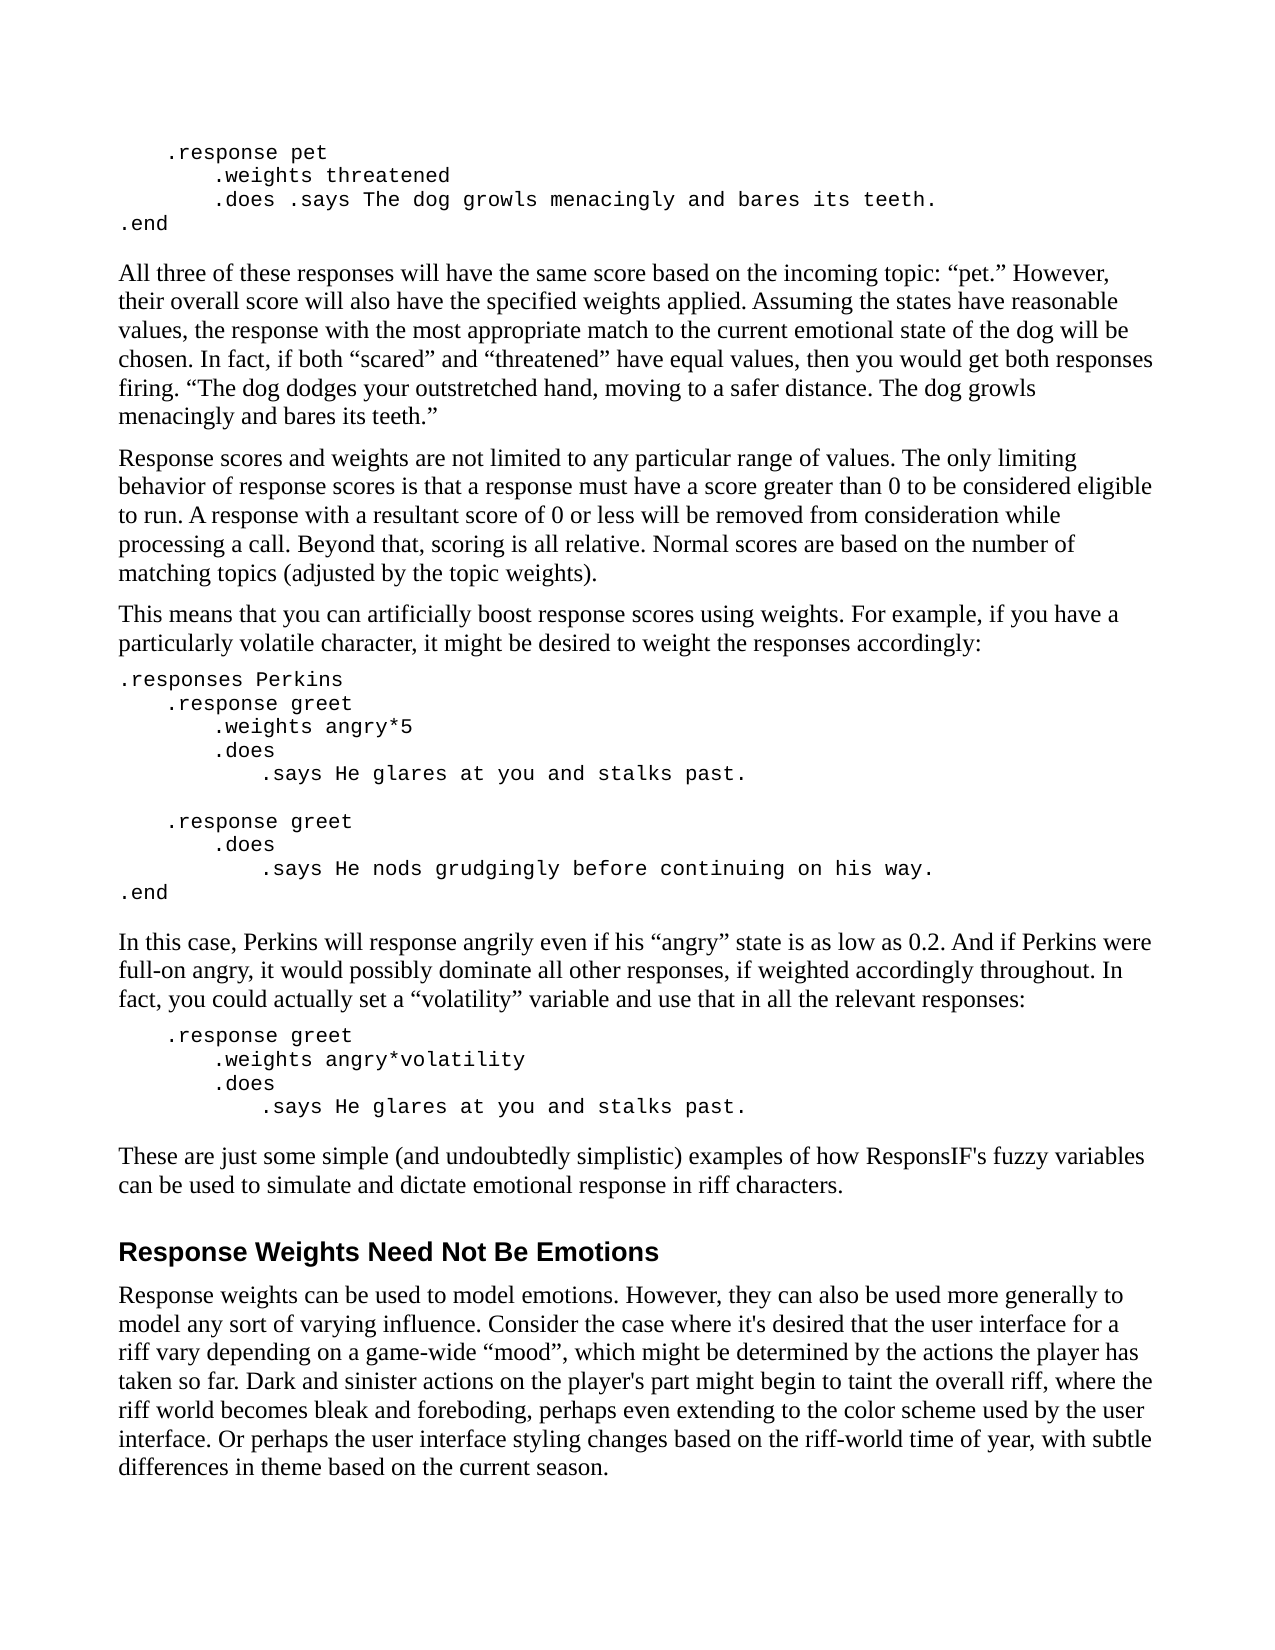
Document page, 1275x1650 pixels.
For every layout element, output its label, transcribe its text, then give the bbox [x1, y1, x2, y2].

text .end [118, 213, 1157, 236]
text .does [118, 834, 1157, 858]
text .weights angry*volatility [118, 1049, 1157, 1073]
text Response weights can be used to model emotions. However, they can also be used more generally to model any sort of varying influence. Consider the case where it's desired that the user interface for a riff vary depending on a game-wide “mood”, which might be determined by the actions the player has taken so far. Dark and sinister actions on the player's part might begin to taint the overall riff, where the riff world becomes bleak and foreboding, perhaps even extending to the color scheme used by the user interface. Or perhaps the user interface styling changes based on the riff-world time of year, with subtle differences in theme based on the current season. [118, 1280, 1157, 1481]
text Response scores and weights are not limited to any particular range of values. The only limiting behavior of response scores is that a response must have a score greater than 0 to be considered eligible to run. A response with a resultant score of 0 or less will be removed from consideration while processing a call. Beyond that, scoring is all relative. Normal scores are based on the number of matching topics (adjusted by the topic weights). [118, 443, 1157, 586]
text .does [118, 740, 1157, 763]
text .response pet [118, 142, 1157, 165]
text .does [118, 1073, 1157, 1096]
text All three of these responses will have the same score based on the incoming topic: “pet.” However, their overall score will also have the specified weights applied. Assuming the states have reasonable values, the response with the most appropriate match to the current emotional state of the dog will be chosen. In fact, if both “scared” and “threatened” have equal values, then you would get both responses firing. “The dog dodges your outstretched hand, moving to a safer distance. The dog growls menacingly and bares its teeth.” [118, 258, 1157, 430]
text .weights threatened [118, 165, 1157, 189]
text .end [118, 882, 1157, 905]
text .does .says The dog growls menacingly and bares its teeth. [118, 189, 1157, 213]
text .says He glares at you and stalks past. [118, 763, 1157, 787]
text In this case, Perkins will response angrily even if his “angry” state is as low as 0.2. And if Perkins were full-on angry, it would possibly dominate all other responses, if weighted accordingly throughout. In fact, you could actually set a “volatility” variable and use that in all the relevant responses: [118, 927, 1157, 1013]
text .response greet [118, 692, 1157, 716]
text .response greet [118, 1025, 1157, 1049]
text These are just some simple (and undoubtedly simplistic) examples of how ResponsIF's fuzzy variables can be used to simulate and dictate emotional response in riff characters. [118, 1141, 1157, 1199]
text .response greet [118, 811, 1157, 834]
text This means that you can artificially boost response scores using weights. For example, if you have a particularly volatile character, it might be desired to weight the responses accordingly: [118, 599, 1157, 656]
text .weights angry*5 [118, 716, 1157, 740]
text .responses Perkins [118, 669, 1157, 692]
subtitle Response Weights Need Not Be Emotions [118, 1236, 1157, 1267]
text .says He nods grudgingly before continuing on his way. [118, 858, 1157, 882]
text .says He glares at you and stalks past. [118, 1096, 1157, 1120]
